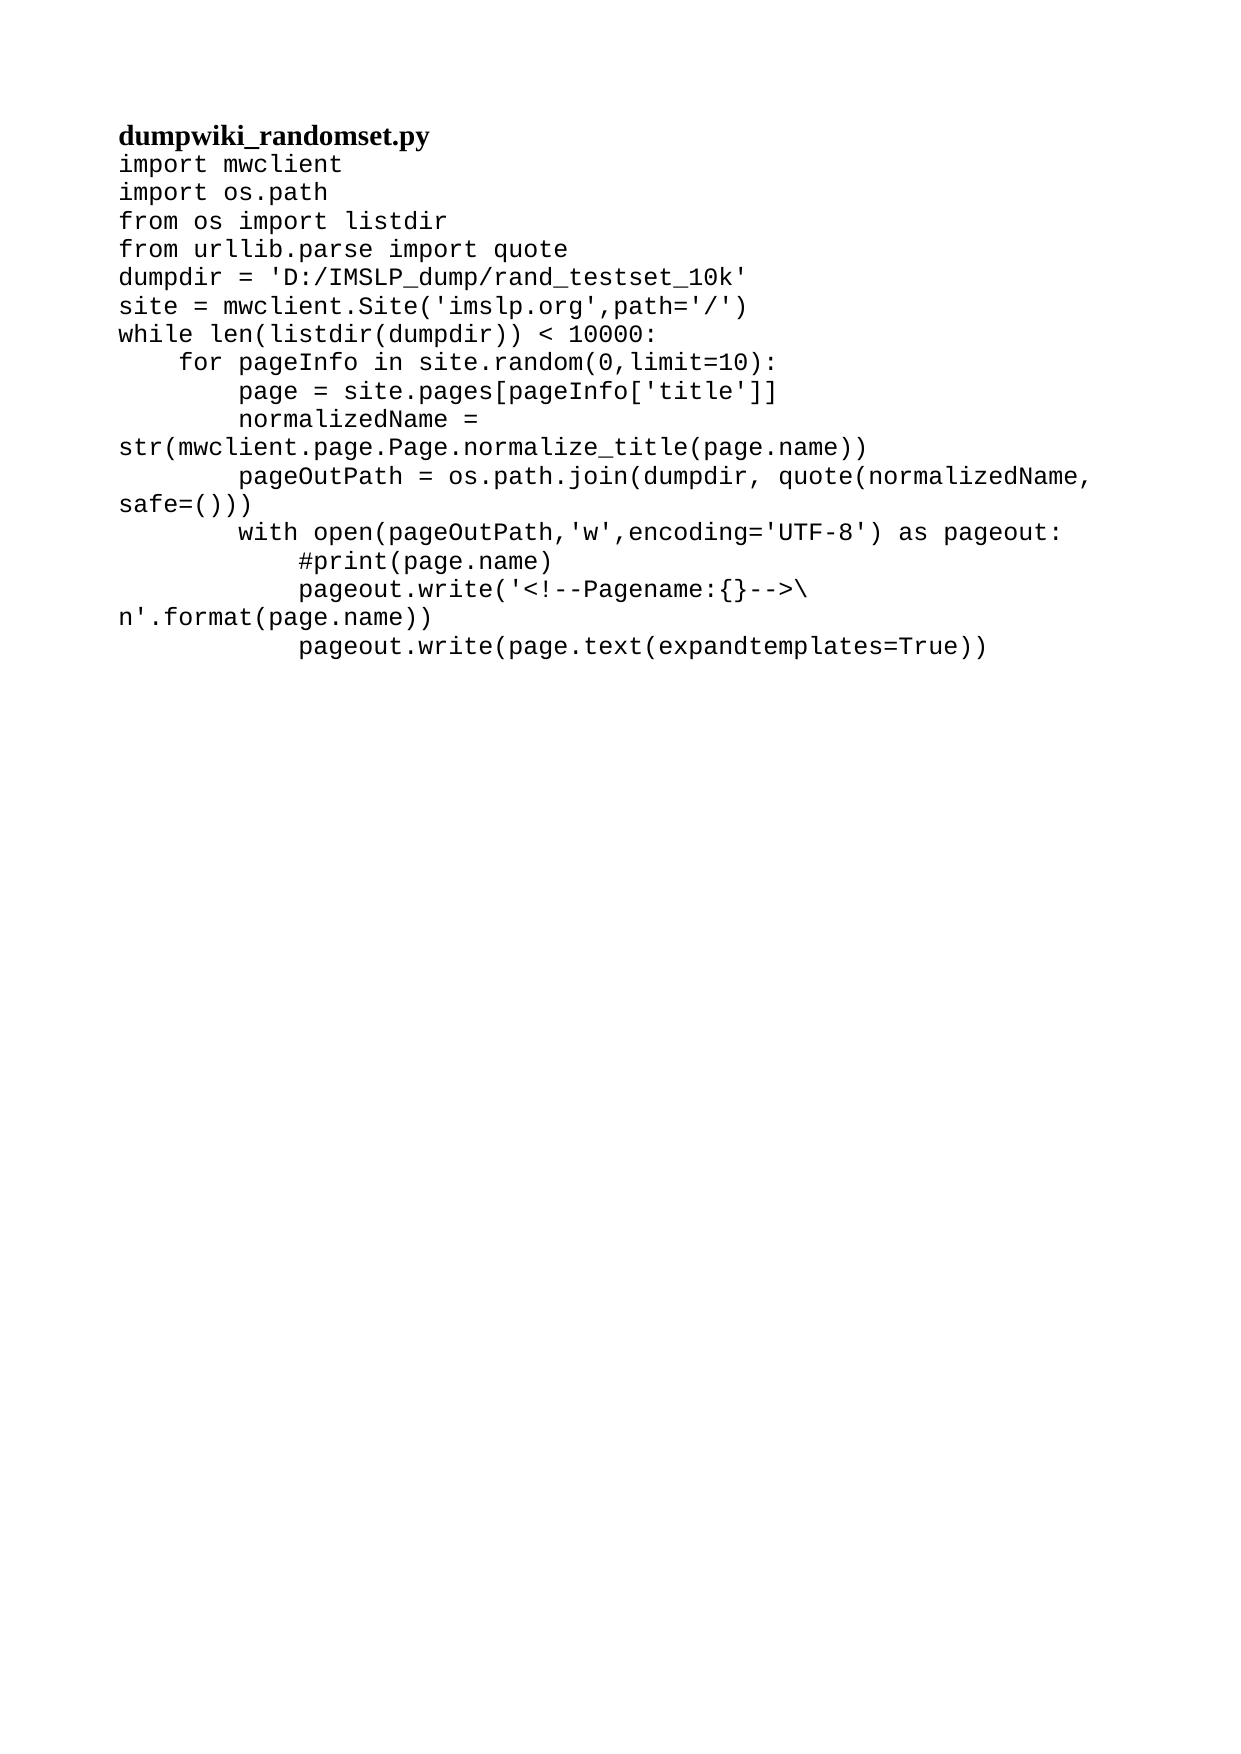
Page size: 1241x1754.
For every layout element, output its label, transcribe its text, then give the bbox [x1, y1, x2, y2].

text while len(listdir(dumpdir)) < 10000: [118, 322, 1122, 350]
text import mwclient [118, 152, 1122, 180]
text dumpdir = 'D:/IMSLP_dump/rand_testset_10k' [118, 265, 1122, 293]
text import os.path [118, 180, 1122, 208]
text with open(pageOutPath,'w',encoding='UTF-8') as pageout: [118, 520, 1122, 548]
text page = site.pages[pageInfo['title']] [118, 378, 1122, 407]
text from os import listdir [118, 208, 1122, 237]
text pageout.write('<!--Pagename:{}-->\n'.format(page.name)) [118, 577, 1122, 633]
text from urllib.parse import quote [118, 237, 1122, 265]
text pageOutPath = os.path.join(dumpdir, quote(normalizedName, safe=())) [118, 463, 1122, 520]
text #print(page.name) [118, 548, 1122, 577]
text dumpwiki_randomset.py [118, 118, 1122, 152]
text site = mwclient.Site('imslp.org',path='/') [118, 293, 1122, 322]
text pageout.write(page.text(expandtemplates=True)) [118, 633, 1122, 662]
text normalizedName = str(mwclient.page.Page.normalize_title(page.name)) [118, 407, 1122, 463]
text for pageInfo in site.random(0,limit=10): [118, 350, 1122, 378]
